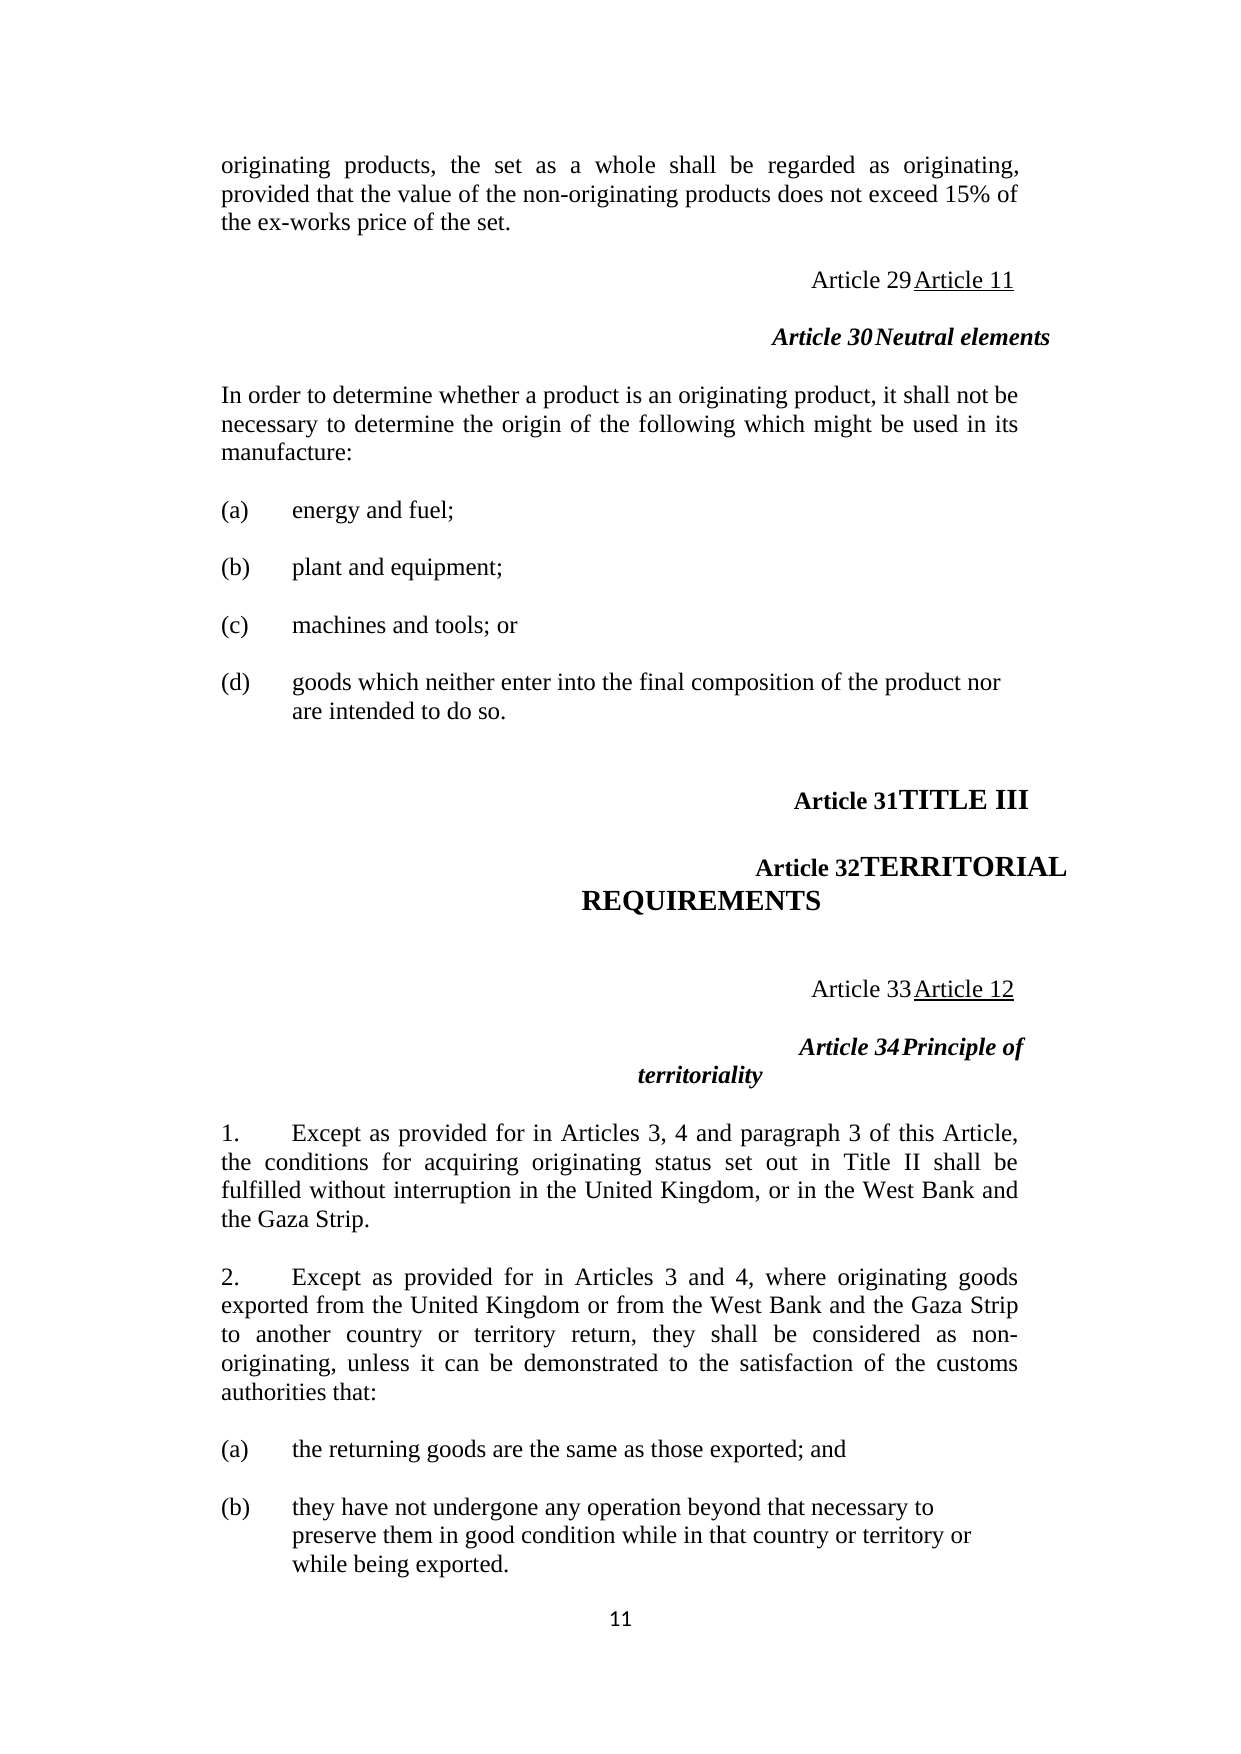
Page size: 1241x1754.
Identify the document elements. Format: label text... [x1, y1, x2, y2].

list Except as provided for in Articles 3, 4 and paragraph 3 of this Article, the conditions for acquiring originating status set out in Title II shall be fulfilled without interruption in the United Kingdom, or in the West Bank and the Gaza Strip. [221, 1118, 1019, 1233]
list machines and tools; or [221, 610, 1090, 639]
list energy and fuel; [221, 495, 1090, 524]
list Except as provided for in Articles 3 and 4, where originating goods exported from the United Kingdom or from the West Bank and the Gaza Strip to another country or territory return, they shall be considered as non-originating, unless it can be demonstrated to the satisfaction of the customs authorities that: [221, 1262, 1019, 1405]
text originating products, the set as a whole shall be regarded as originating, provided that the value of the non-originating products does not exceed 15% of the ex-works price of the set. [221, 150, 1019, 236]
list they have not undergone any operation beyond that necessary to preserve them in good condition while in that country or territory or while being exported. [221, 1492, 1019, 1578]
list goods which neither enter into the final composition of the product nor are intended to do so. [221, 667, 1019, 725]
subtitle Article 12 [312, 974, 1090, 1003]
subtitle Neutral elements [312, 322, 1090, 351]
text In order to determine whether a product is an originating product, it shall not be necessary to determine the origin of the following which might be used in its manufacture: [221, 380, 1019, 466]
subtitle TITLE III [312, 782, 1090, 816]
list the returning goods are the same as those exported; and [221, 1434, 1090, 1463]
subtitle Article 11 [312, 265, 1090, 294]
subtitle Principle of territoriality [312, 1032, 1090, 1089]
subtitle TERRITORIAL REQUIREMENTS [312, 849, 1090, 917]
list plant and equipment; [221, 552, 1090, 581]
